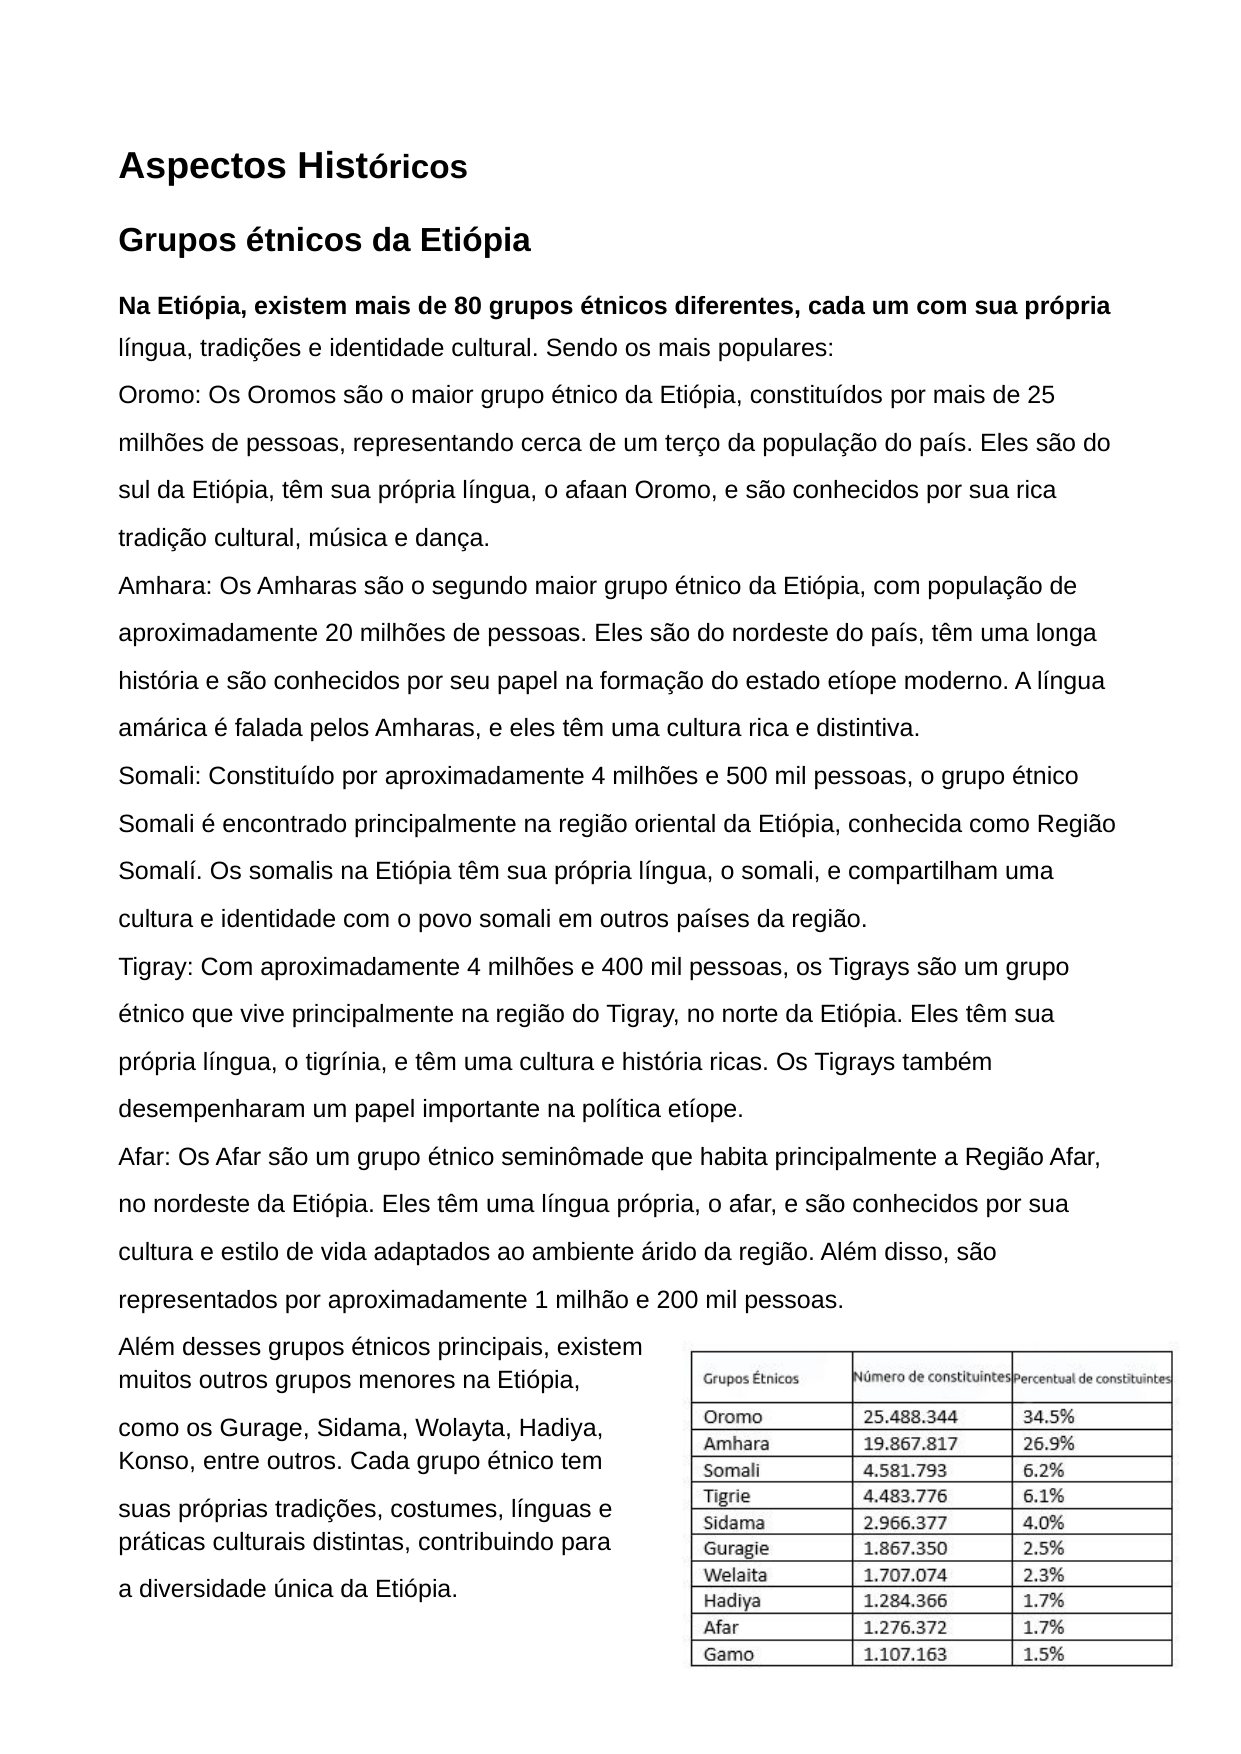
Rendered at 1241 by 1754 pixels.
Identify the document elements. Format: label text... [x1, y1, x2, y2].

subtitle milhões de pessoas, representando cerca de um terço da população do país. Eles são do [118, 428, 1122, 457]
subtitle Aspectos Históricos [118, 143, 1122, 186]
subtitle Na Etiópia, existem mais de 80 grupos étnicos diferentes, cada um com sua própria [118, 291, 1122, 320]
subtitle Somali é encontrado principalmente na região oriental da Etiópia, conhecida como Região [118, 809, 1122, 837]
subtitle sul da Etiópia, têm sua própria língua, o afaan Oromo, e são conhecidos por sua rica [118, 475, 1122, 504]
subtitle Afar: Os Afar são um grupo étnico seminômade que habita principalmente a Região Afar, [118, 1142, 1122, 1171]
subtitle Oromo: Os Oromos são o maior grupo étnico da Etiópia, constituídos por mais de 25 [118, 380, 1122, 409]
subtitle aproximadamente 20 milhões de pessoas. Eles são do nordeste do país, têm uma longa [118, 618, 1122, 647]
subtitle étnico que vive principalmente na região do Tigray, no norte da Etiópia. Eles têm sua [118, 999, 1122, 1028]
subtitle no nordeste da Etiópia. Eles têm uma língua própria, o afar, e são conhecidos por sua [118, 1189, 1122, 1218]
subtitle cultura e identidade com o povo somali em outros países da região. [118, 904, 1122, 933]
subtitle Amhara: Os Amharas são o segundo maior grupo étnico da Etiópia, com população de [118, 571, 1122, 599]
subtitle própria língua, o tigrínia, e têm uma cultura e história ricas. Os Tigrays também [118, 1047, 1122, 1075]
subtitle suas próprias tradições, costumes, línguas e práticas culturais distintas, contribuindo para [118, 1493, 660, 1555]
subtitle como os Gurage, Sidama, Wolayta, Hadiya, Konso, entre outros. Cada grupo étnico tem [118, 1413, 660, 1475]
subtitle tradição cultural, música e dança. [118, 523, 1122, 552]
subtitle Tigray: Com aproximadamente 4 milhões e 400 mil pessoas, os Tigrays são um grupo [118, 951, 1122, 980]
subtitle Somali: Constituído por aproximadamente 4 milhões e 500 mil pessoas, o grupo étnico [118, 761, 1122, 790]
subtitle língua, tradições e identidade cultural. Sendo os mais populares: [118, 333, 1122, 361]
subtitle desempenharam um papel importante na política etíope. [118, 1094, 1122, 1123]
subtitle a diversidade única da Etiópia. [118, 1574, 660, 1603]
picture [660, 1330, 1203, 1692]
subtitle Grupos étnicos da Etiópia [118, 219, 1122, 258]
subtitle representados por aproximadamente 1 milhão e 200 mil pessoas. [118, 1285, 1122, 1313]
subtitle Somalí. Os somalis na Etiópia têm sua própria língua, o somali, e compartilham uma [118, 856, 1122, 885]
subtitle amárica é falada pelos Amharas, e eles têm uma cultura rica e distintiva. [118, 713, 1122, 742]
subtitle história e são conhecidos por seu papel na formação do estado etíope moderno. A língua [118, 666, 1122, 694]
subtitle cultura e estilo de vida adaptados ao ambiente árido da região. Além disso, são [118, 1237, 1122, 1266]
subtitle Além desses grupos étnicos principais, existem muitos outros grupos menores na Etiópia, [118, 1332, 660, 1394]
